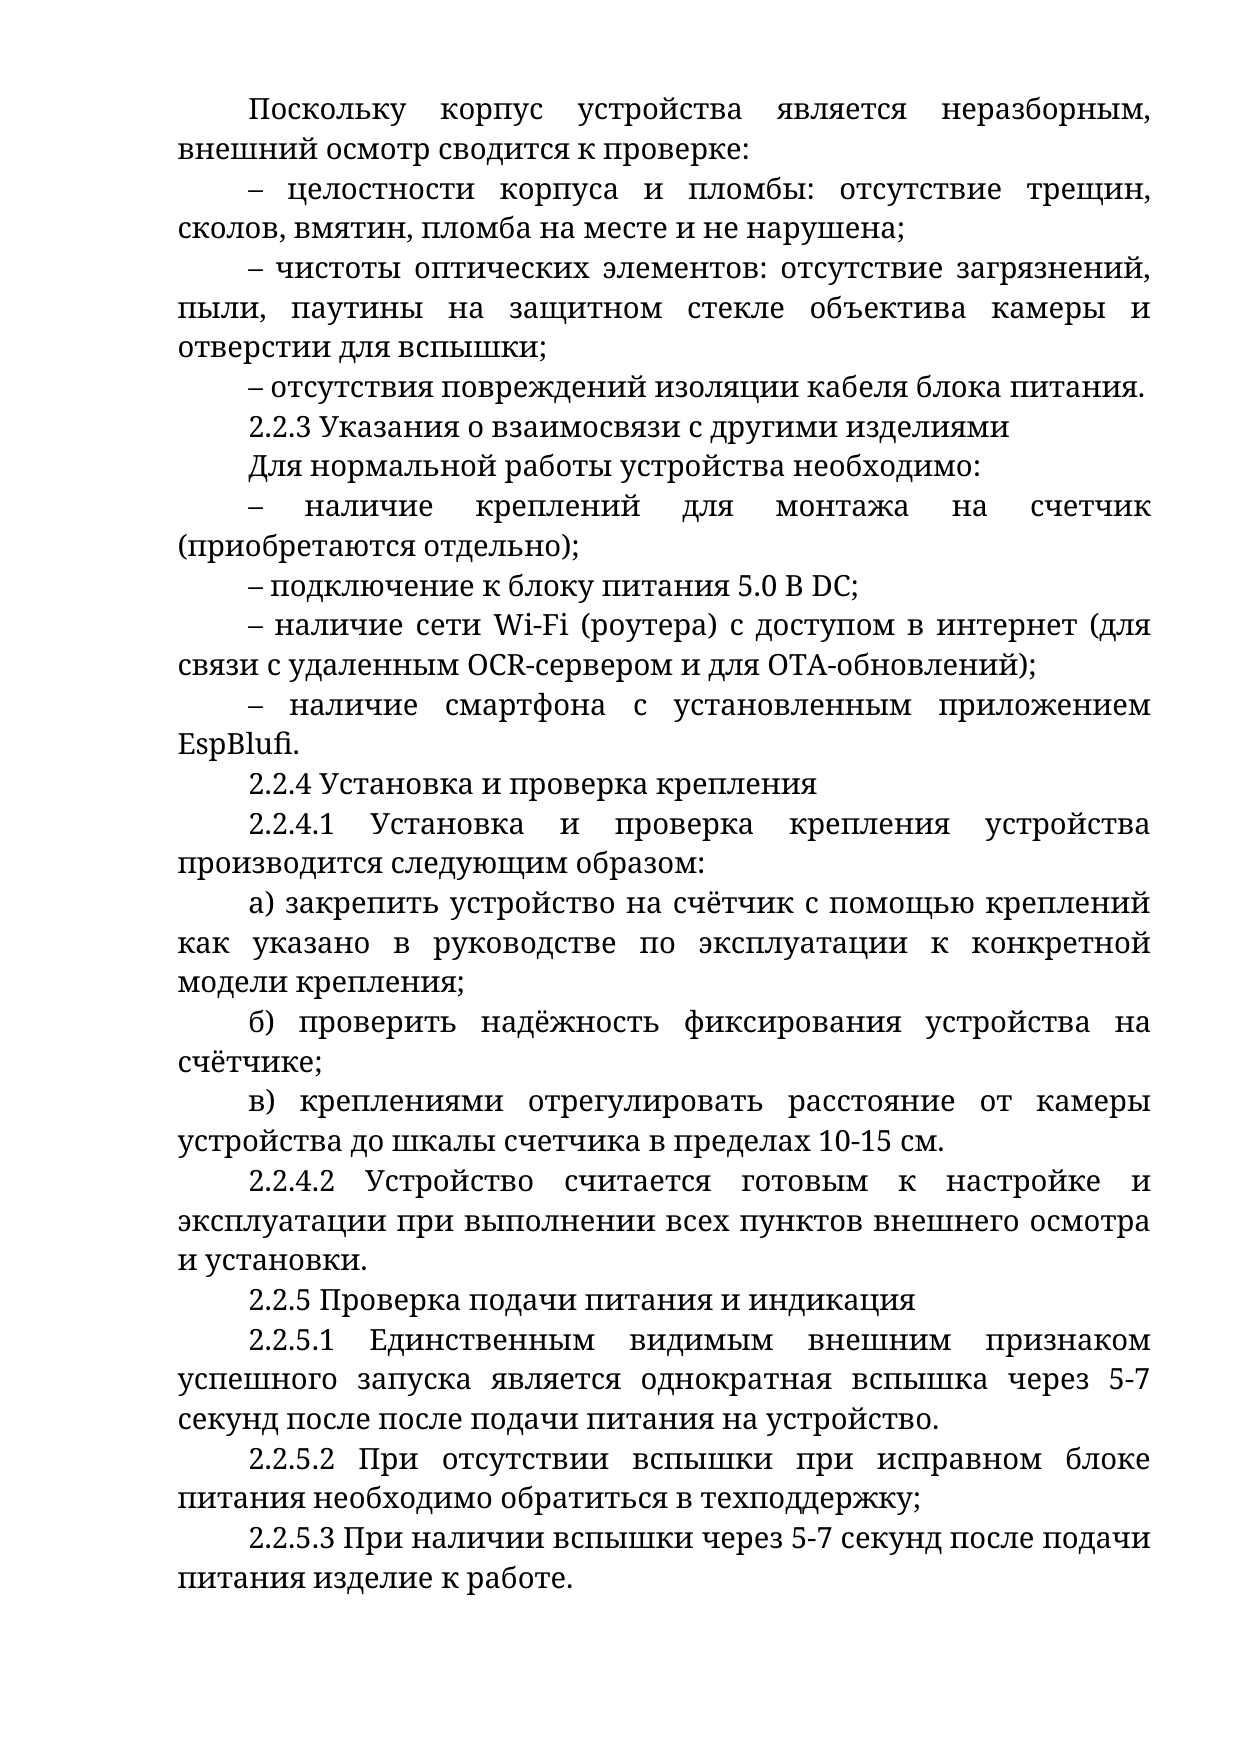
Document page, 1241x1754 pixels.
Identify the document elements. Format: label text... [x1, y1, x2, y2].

text б) проверить надёжность фиксирования устройства на счётчике; [177, 1001, 1152, 1081]
text Поскольку корпус устройства является неразборным, внешний осмотр сводится к проверке: [177, 88, 1152, 168]
text Для нормальной работы устройства необходимо: [177, 446, 1152, 485]
text 2.2.5.1 Единственным видимым внешним признаком успешного запуска является однократная вспышка через 5-7 секунд после после подачи питания на устройство. [177, 1319, 1152, 1438]
text 2.2.5.3 При наличии вспышки через 5-7 секунд после подачи питания изделие к работе. [177, 1517, 1152, 1597]
text – целостности корпуса и пломбы: отсутствие трещин, сколов, вмятин, пломба на месте и не нарушена; [177, 168, 1152, 247]
text 2.2.4.2 Устройство считается готовым к настройке и эксплуатации при выполнении всех пунктов внешнего осмотра и установки. [177, 1160, 1152, 1279]
text – наличие креплений для монтажа на счетчик (приобретаются отдельно); [177, 485, 1152, 565]
text – наличие сети Wi-Fi (роутера) с доступом в интернет (для связи с удаленным OCR-сервером и для OTA-обновлений); [177, 604, 1152, 684]
text – наличие смартфона с установленным приложением EspBlufi. [177, 684, 1152, 763]
text – чистоты оптических элементов: отсутствие загрязнений, пыли, паутины на защитном стекле объектива камеры и отверстии для вспышки; [177, 247, 1152, 366]
text 2.2.4 Установка и проверка крепления [177, 763, 1152, 803]
text – отсутствия повреждений изоляции кабеля блока питания. [177, 366, 1152, 406]
text – подключение к блоку питания 5.0 В DC; [177, 565, 1152, 604]
text 2.2.5 Проверка подачи питания и индикация [177, 1279, 1152, 1319]
text а) закрепить устройство на счётчик с помощью креплений как указано в руководстве по эксплуатации к конкретной модели крепления; [177, 882, 1152, 1001]
text 2.2.4.1 Установка и проверка крепления устройства производится следующим образом: [177, 803, 1152, 882]
text 2.2.5.2 При отсутствии вспышки при исправном блоке питания необходимо обратиться в техподдержку; [177, 1438, 1152, 1517]
text в) креплениями отрегулировать расстояние от камеры устройства до шкалы счетчика в пределах 10-15 см. [177, 1081, 1152, 1160]
text 2.2.3 Указания о взаимосвязи с другими изделиями [177, 406, 1152, 446]
